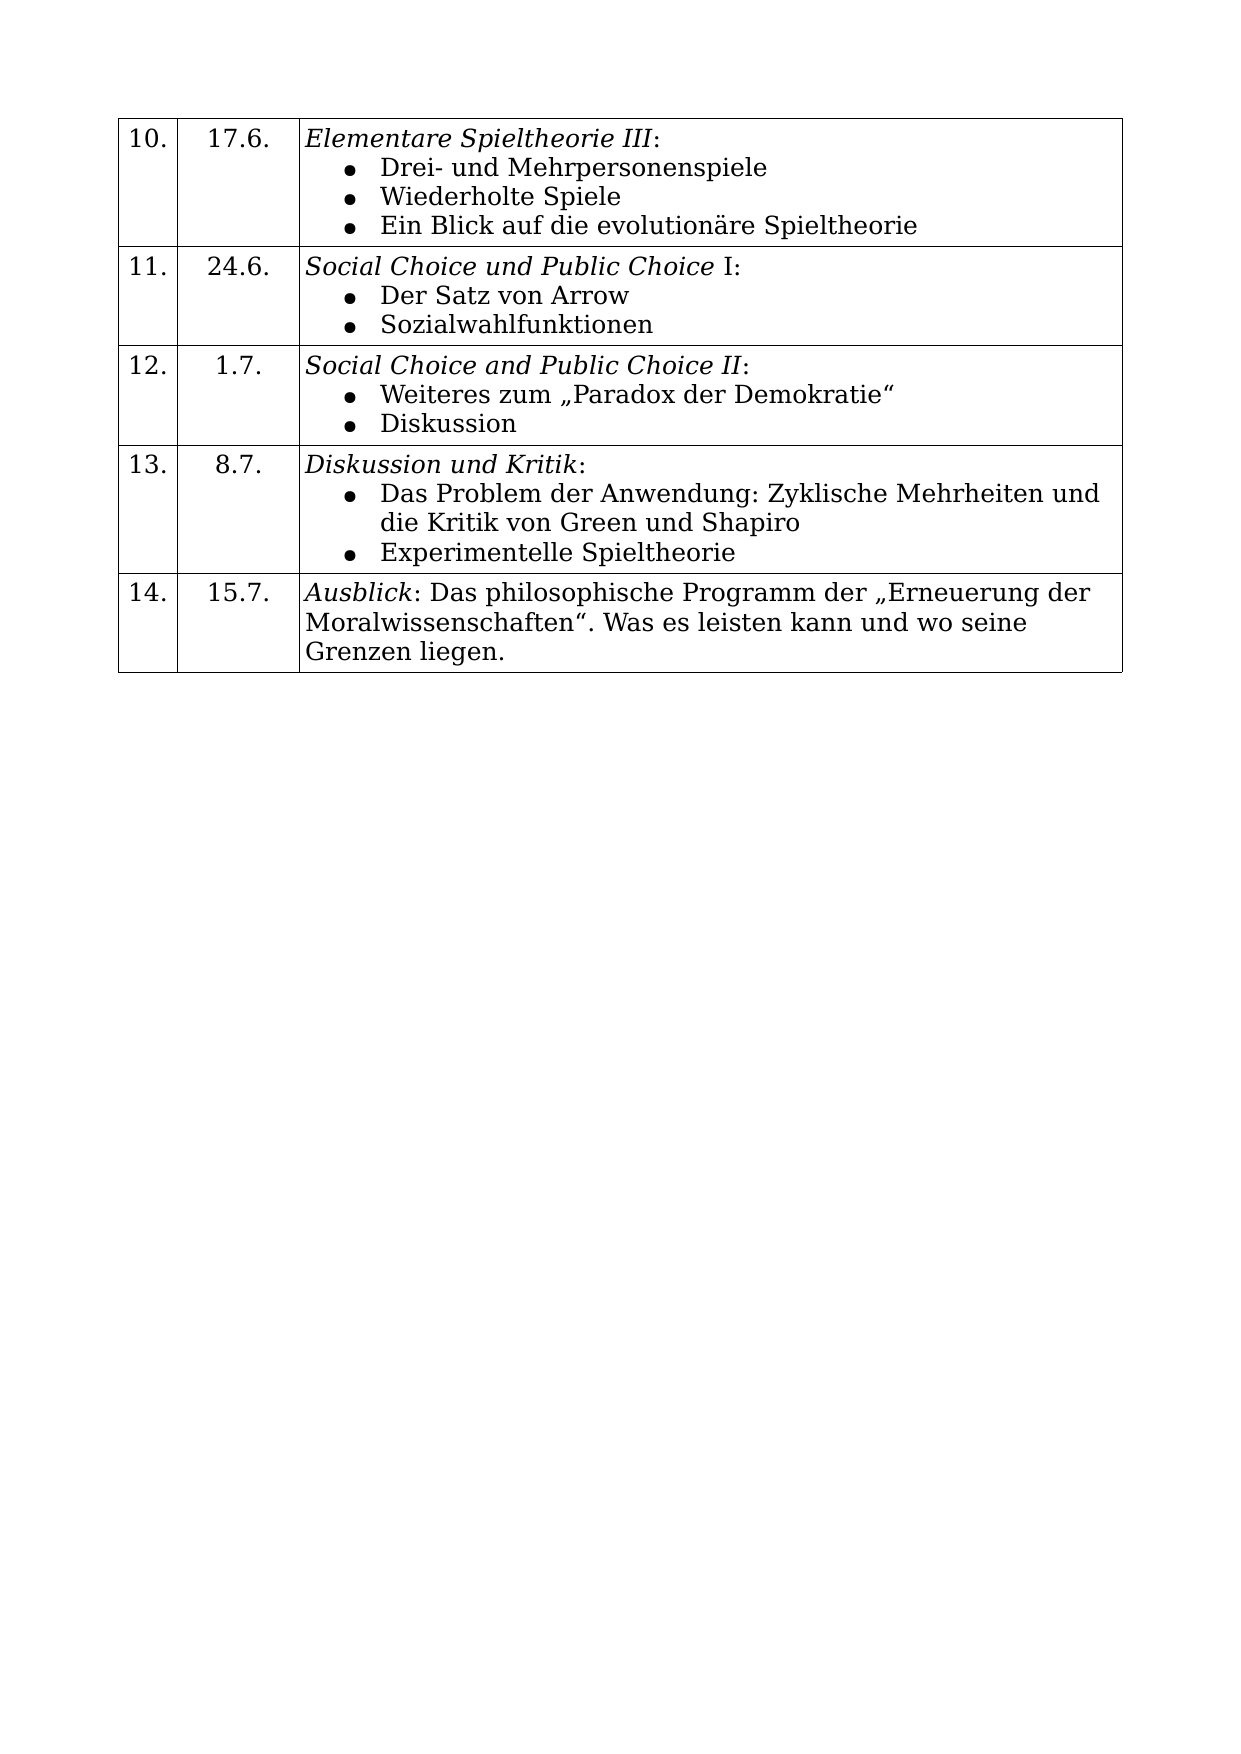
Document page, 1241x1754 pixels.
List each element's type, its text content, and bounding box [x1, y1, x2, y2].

table_cell Social Choice and Public Choice II: Weiteres zum „Paradox der Demokratie“ Diskussion [300, 346, 1122, 444]
table_cell 24.6. [178, 247, 299, 345]
table_cell 13. [119, 446, 177, 573]
table_cell 10. [119, 119, 177, 246]
table_cell 1.7. [178, 346, 299, 444]
table_cell Ausblick: Das philosophische Programm der „Erneuerung der Moralwissenschaften“. Was es leisten kann und wo seine Grenzen liegen. [300, 574, 1122, 672]
table_cell 11. [119, 247, 177, 345]
table_cell Diskussion und Kritik: Das Problem der Anwendung: Zyklische Mehrheiten und die Kritik von Green und Shapiro Experimentelle Spieltheorie [300, 446, 1122, 573]
table_cell 12. [119, 346, 177, 444]
table_cell 17.6. [178, 119, 299, 246]
table_cell Elementare Spieltheorie III: Drei- und Mehrpersonenspiele Wiederholte Spiele Ein Blick auf die evolutionäre Spieltheorie [300, 119, 1122, 246]
table_cell 14. [119, 574, 177, 672]
table_cell 15.7. [178, 574, 299, 672]
table_cell Social Choice und Public Choice I: Der Satz von Arrow Sozialwahlfunktionen [300, 247, 1122, 345]
table_cell 8.7. [178, 446, 299, 573]
